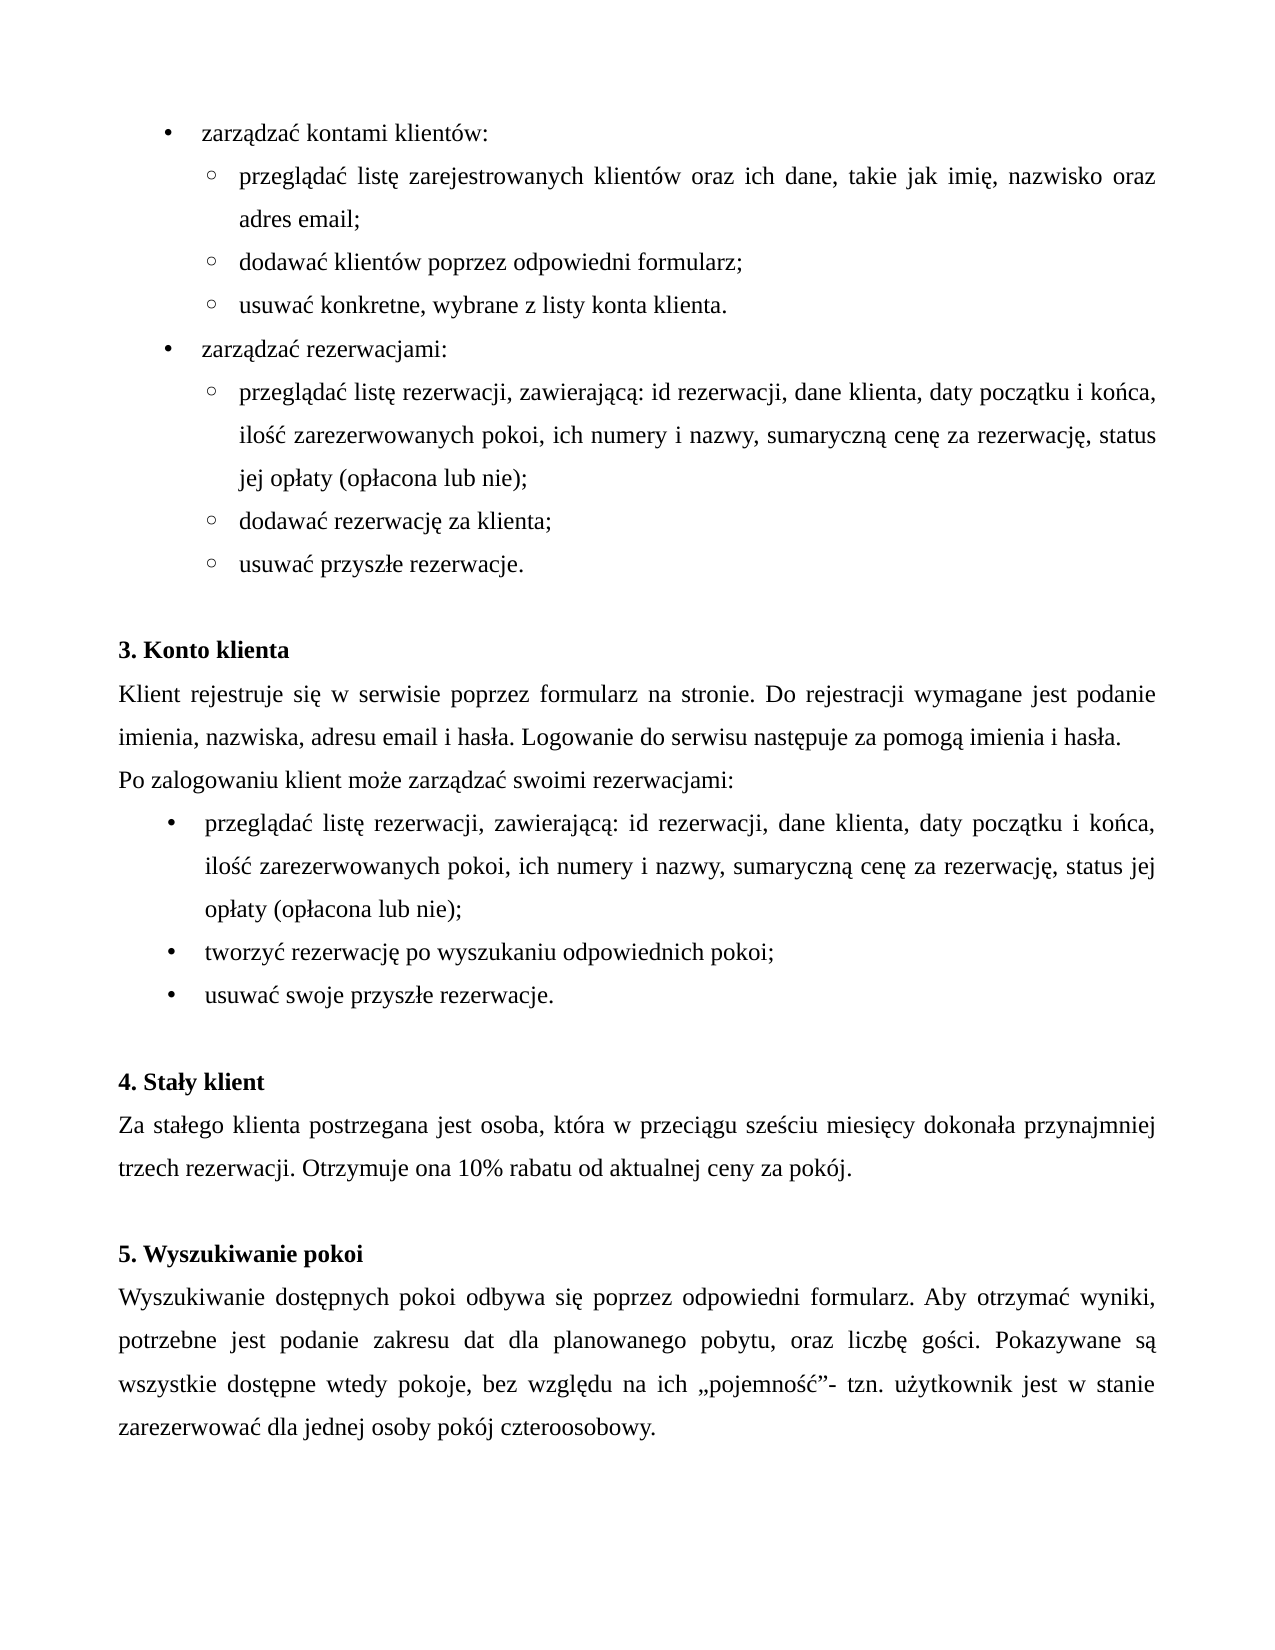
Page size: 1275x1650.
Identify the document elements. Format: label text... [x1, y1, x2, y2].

list przeglądać listę rezerwacji, zawierającą: id rezerwacji, dane klienta, daty początku i końca, ilość zarezerwowanych pokoi, ich numery i nazwy, sumaryczną cenę za rezerwację, status jej opłaty (opłacona lub nie); [167, 808, 1157, 923]
list dodawać rezerwację za klienta; [201, 506, 1157, 535]
text 4. Stały klient [118, 1067, 1157, 1096]
text Wyszukiwanie dostępnych pokoi odbywa się poprzez odpowiedni formularz. Aby otrzymać wyniki, potrzebne jest podanie zakresu dat dla planowanego pobytu, oraz liczbę gości. Pokazywane są wszystkie dostępne wtedy pokoje, bez względu na ich „pojemność”- tzn. użytkownik jest w stanie zarezerwować dla jednej osoby pokój czteroosobowy. [118, 1282, 1157, 1441]
text Po zalogowaniu klient może zarządzać swoimi rezerwacjami: [118, 765, 1157, 794]
list usuwać swoje przyszłe rezerwacje. [167, 981, 1157, 1009]
text Klient rejestruje się w serwisie poprzez formularz na stronie. Do rejestracji wymagane jest podanie imienia, nazwiska, adresu email i hasła. Logowanie do serwisu następuje za pomogą imienia i hasła. [118, 679, 1157, 751]
list usuwać przyszłe rezerwacje. [201, 549, 1157, 578]
list tworzyć rezerwację po wyszukaniu odpowiednich pokoi; [167, 937, 1157, 966]
text 3. Konto klienta [118, 636, 1157, 664]
list usuwać konkretne, wybrane z listy konta klienta. [201, 291, 1157, 319]
list przeglądać listę zarejestrowanych klientów oraz ich dane, takie jak imię, nazwisko oraz adres email; [201, 161, 1157, 233]
list przeglądać listę rezerwacji, zawierającą: id rezerwacji, dane klienta, daty początku i końca, ilość zarezerwowanych pokoi, ich numery i nazwy, sumaryczną cenę za rezerwację, status jej opłaty (opłacona lub nie); [201, 377, 1157, 492]
list zarządzać rezerwacjami: [164, 334, 1157, 362]
list zarządzać kontami klientów: [164, 118, 1157, 147]
text Za stałego klienta postrzegana jest osoba, która w przeciągu sześciu miesięcy dokonała przynajmniej trzech rezerwacji. Otrzymuje ona 10% rabatu od aktualnej ceny za pokój. [118, 1110, 1157, 1182]
list dodawać klientów poprzez odpowiedni formularz; [201, 247, 1157, 276]
text 5. Wyszukiwanie pokoi [118, 1239, 1157, 1268]
